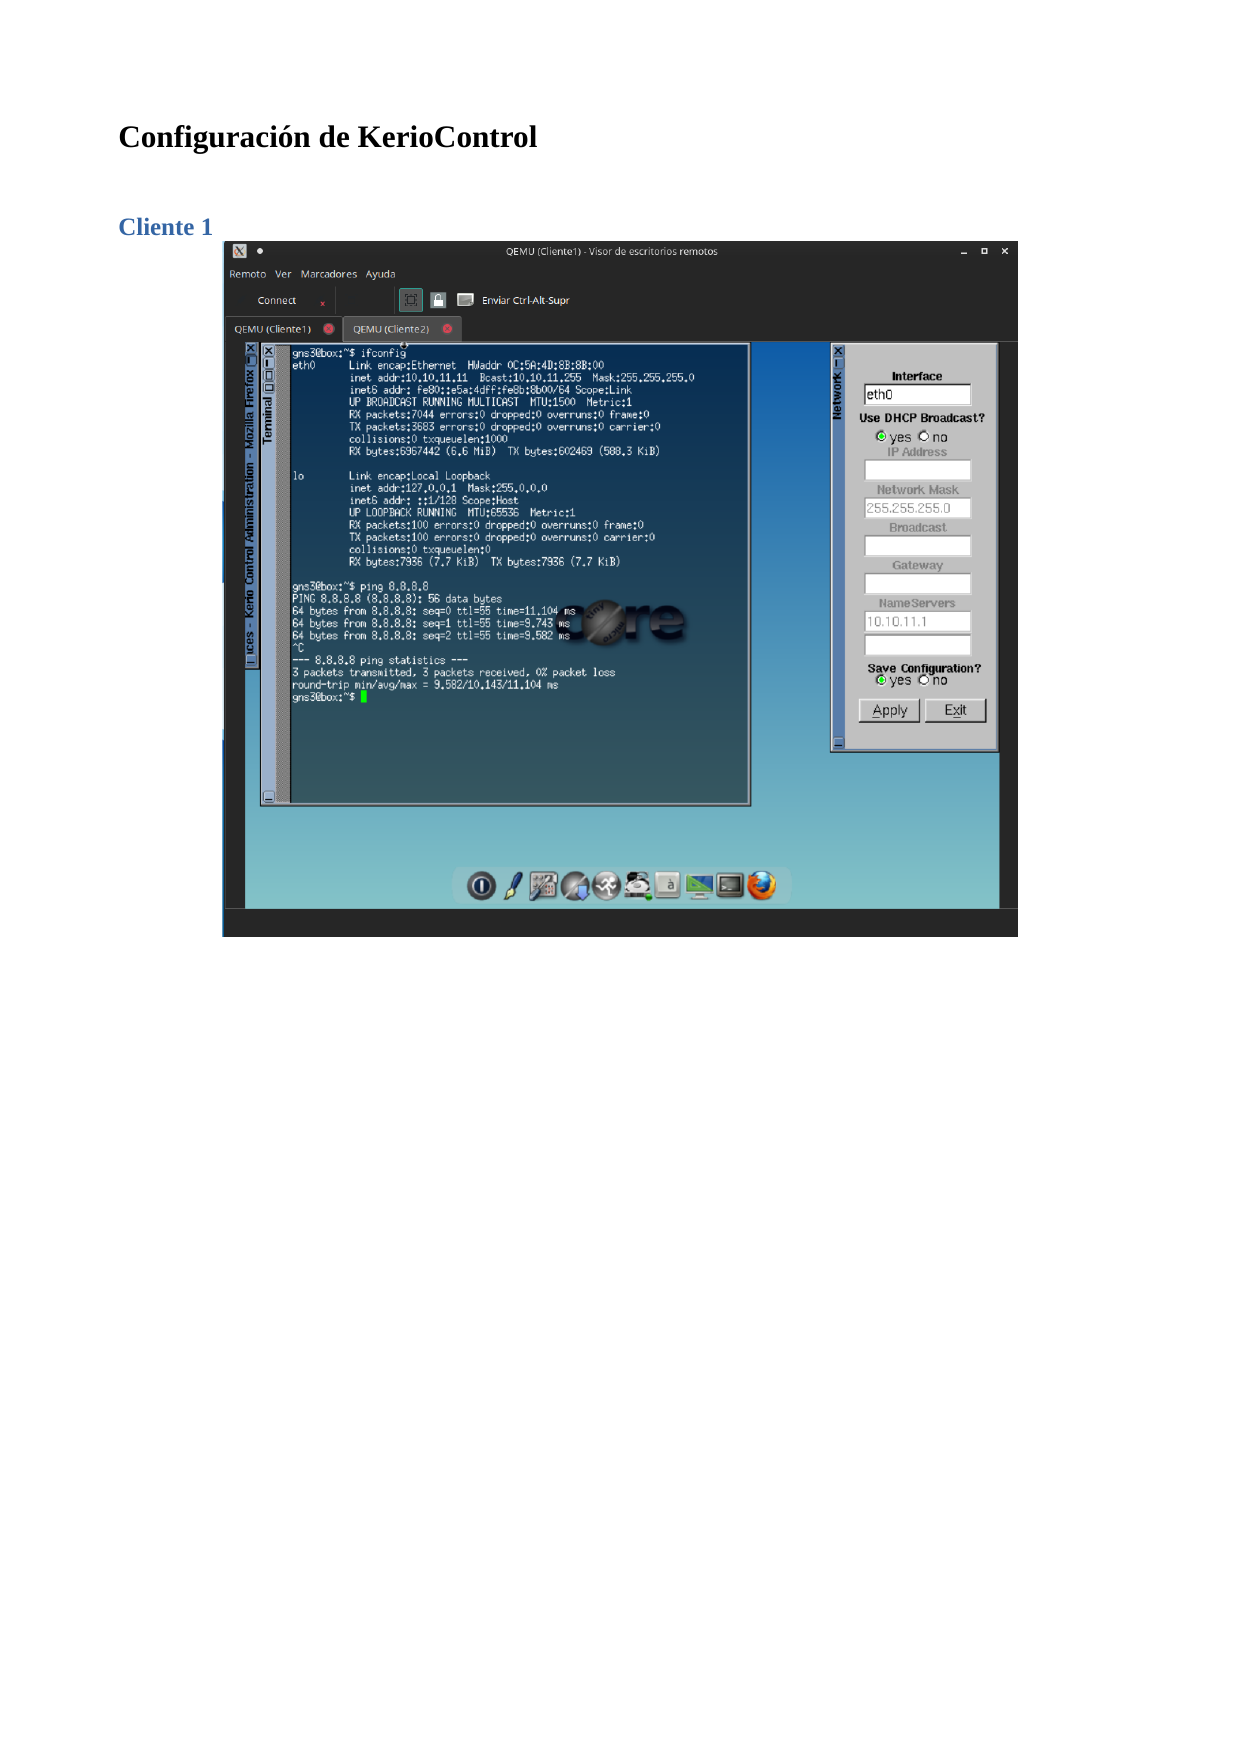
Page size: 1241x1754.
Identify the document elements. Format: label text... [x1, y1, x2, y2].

picture [222, 241, 1018, 937]
text Cliente 1 [118, 212, 1122, 241]
